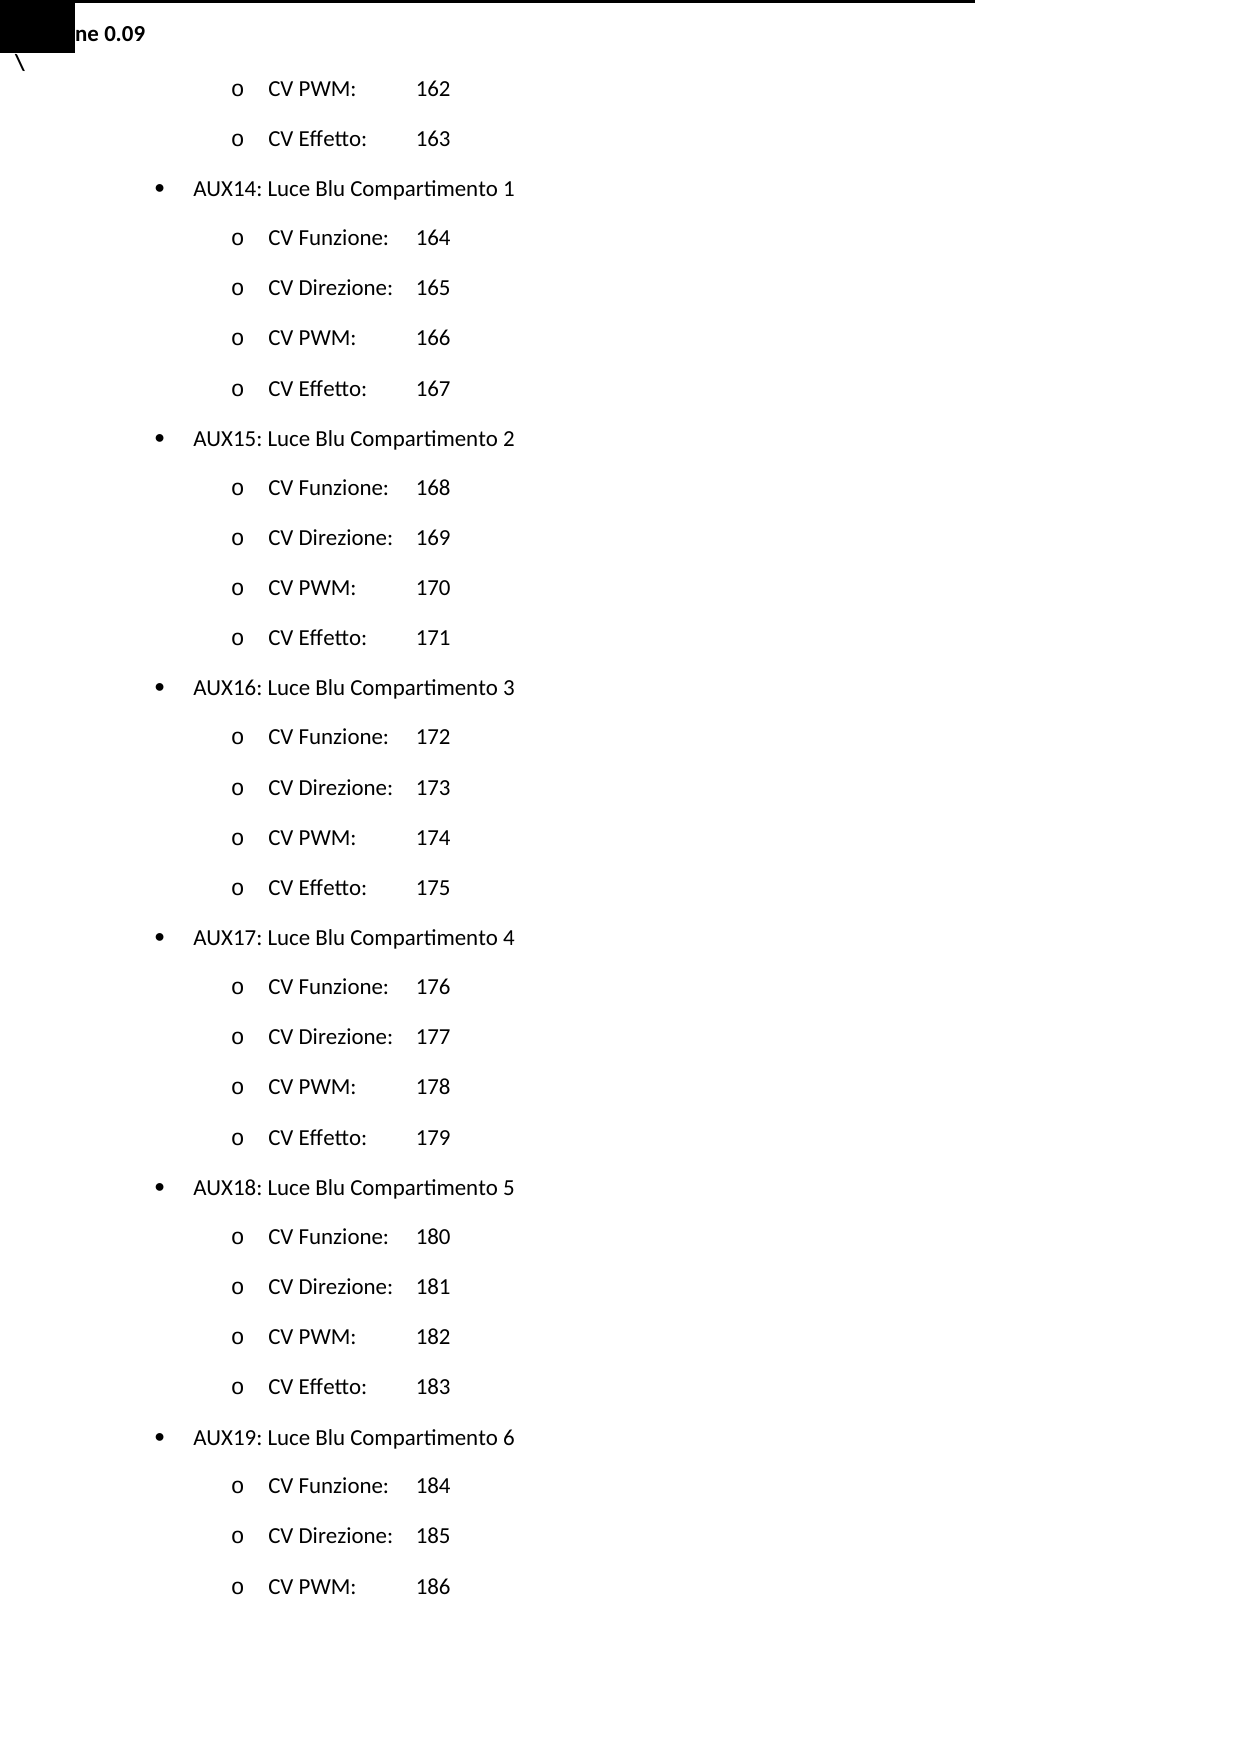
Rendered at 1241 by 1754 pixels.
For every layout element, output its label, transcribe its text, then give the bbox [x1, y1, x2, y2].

list CV PWM: 182 [231, 1322, 1122, 1351]
list CV Funzione: 176 [231, 972, 1122, 1001]
list CV Direzione: 185 [231, 1522, 1122, 1551]
list CV Funzione: 172 [231, 722, 1122, 752]
list CV Direzione: 177 [231, 1022, 1122, 1051]
list CV Funzione: 180 [231, 1222, 1122, 1251]
list AUX16: Luce Blu Compartimento 3 [156, 673, 1122, 702]
list AUX18: Luce Blu Compartimento 5 [156, 1173, 1122, 1201]
list CV PWM: 162 [231, 74, 1122, 103]
list CV Direzione: 165 [231, 273, 1122, 302]
list CV Effetto: 171 [231, 623, 1122, 652]
list CV Direzione: 173 [231, 773, 1122, 802]
list CV Direzione: 169 [231, 523, 1122, 552]
list AUX19: Luce Blu Compartimento 6 [156, 1423, 1122, 1451]
list CV Effetto: 163 [231, 124, 1122, 153]
list CV PWM: 186 [231, 1572, 1122, 1601]
list CV PWM: 174 [231, 823, 1122, 852]
list CV Direzione: 181 [231, 1272, 1122, 1301]
list CV PWM: 178 [231, 1072, 1122, 1102]
list CV Effetto: 175 [231, 873, 1122, 902]
list AUX17: Luce Blu Compartimento 4 [156, 923, 1122, 951]
list CV Funzione: 164 [231, 223, 1122, 252]
list CV PWM: 166 [231, 323, 1122, 353]
list CV Effetto: 183 [231, 1372, 1122, 1402]
list AUX15: Luce Blu Compartimento 2 [156, 424, 1122, 452]
list CV Funzione: 168 [231, 473, 1122, 502]
list AUX14: Luce Blu Compartimento 1 [156, 174, 1122, 202]
list CV PWM: 170 [231, 573, 1122, 602]
list CV Effetto: 167 [231, 374, 1122, 403]
list CV Effetto: 179 [231, 1123, 1122, 1152]
list CV Funzione: 184 [231, 1471, 1122, 1501]
